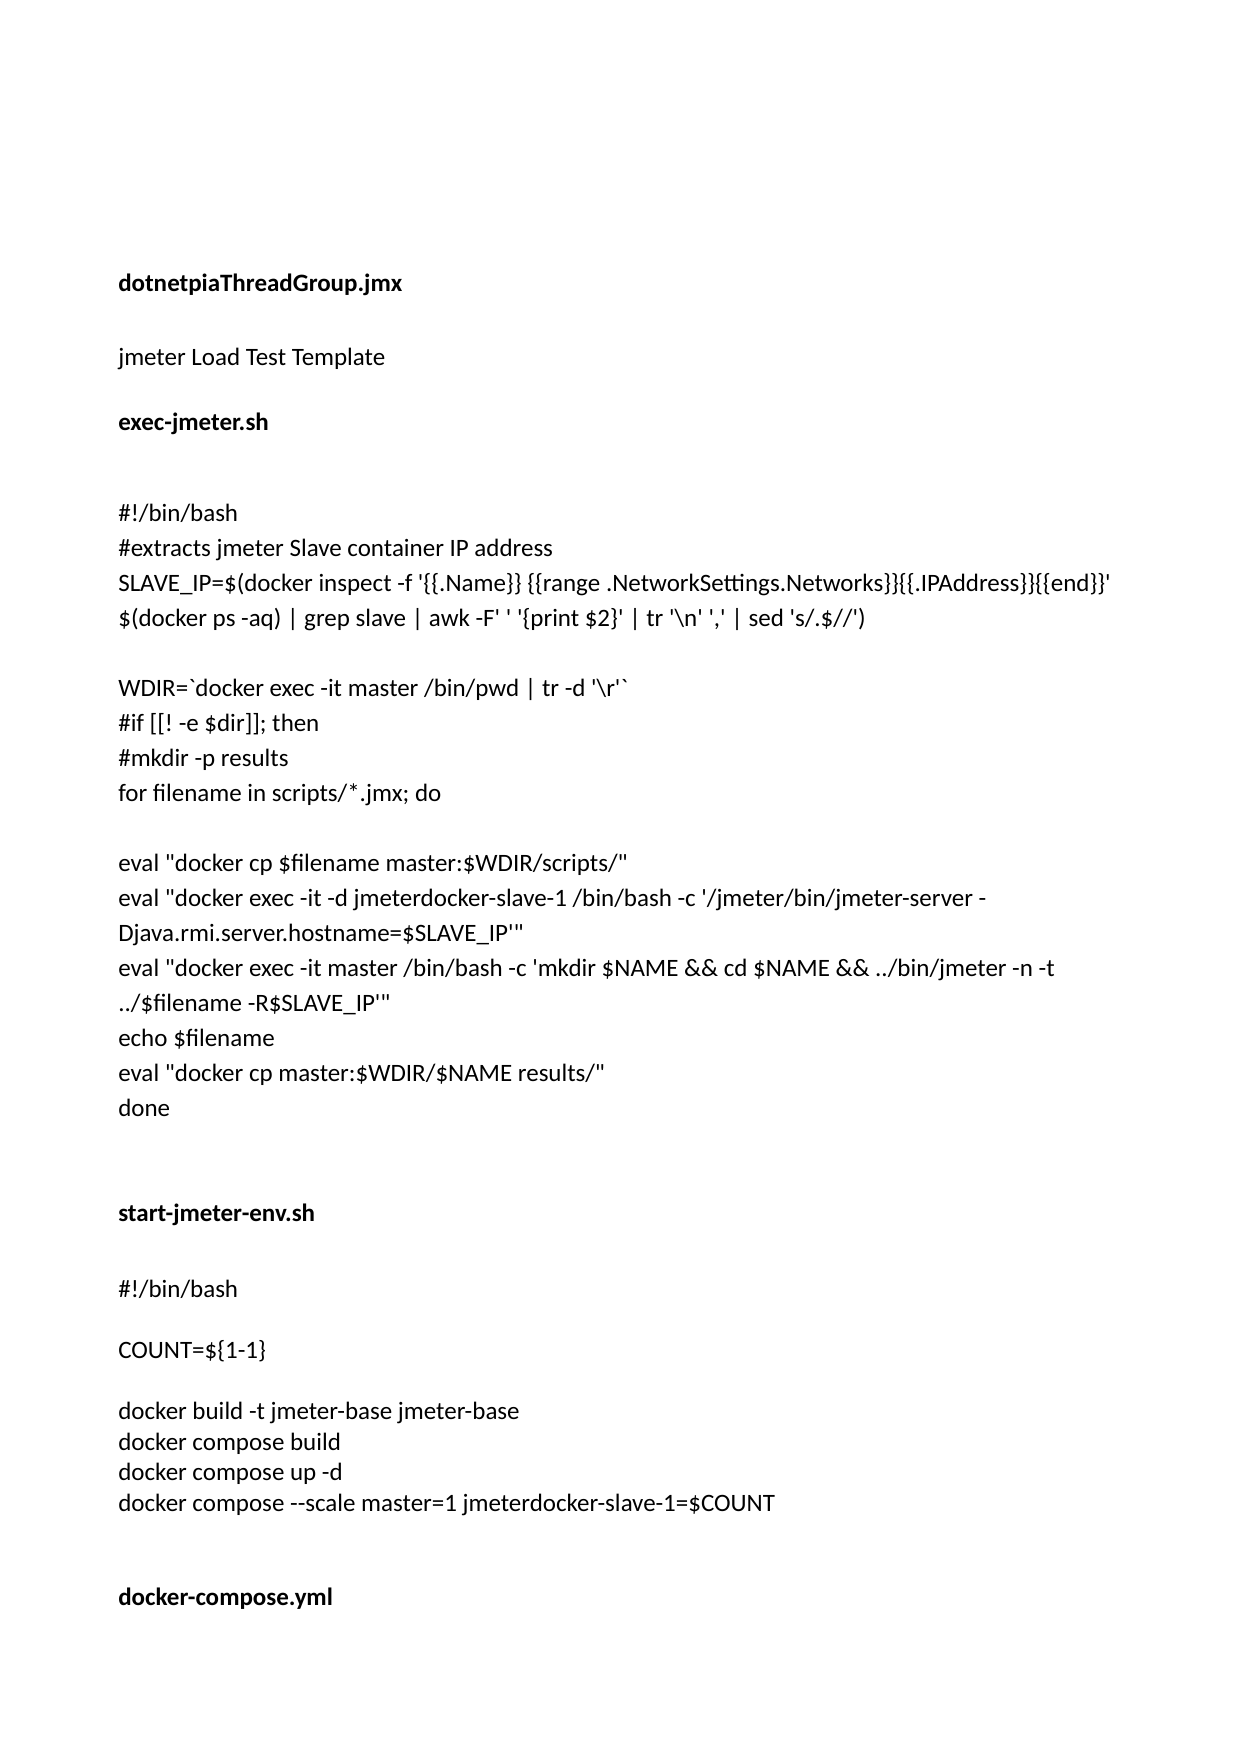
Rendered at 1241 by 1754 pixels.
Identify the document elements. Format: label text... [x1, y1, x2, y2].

text eval "docker cp master:$WDIR/$NAME results/" [118, 1057, 1122, 1088]
text eval "docker cp $filename master:$WDIR/scripts/" [118, 847, 1122, 878]
text dotnetpiaThreadGroup.jmx [118, 267, 1122, 298]
text for filename in scripts/*.jmx; do [118, 777, 1122, 808]
text jmeter Load Test Template [118, 342, 1122, 372]
text #mkdir -p results [118, 742, 1122, 773]
text done [118, 1092, 1122, 1123]
text docker build -t jmeter-base jmeter-base [118, 1395, 1122, 1426]
text #!/bin/bash [118, 1273, 1122, 1304]
text #extracts jmeter Slave container IP address [118, 532, 1122, 563]
text exec-jmeter.sh [118, 406, 1122, 436]
text docker compose build [118, 1426, 1122, 1456]
text echo $filename [118, 1022, 1122, 1053]
text docker compose --scale master=1 jmeterdocker-slave-1=$COUNT [118, 1487, 1122, 1517]
text eval "docker exec -it -d jmeterdocker-slave-1 /bin/bash -c '/jmeter/bin/jmeter-server -Djava.rmi.server.hostname=$SLAVE_IP'" [118, 882, 1122, 948]
text docker compose up -d [118, 1456, 1122, 1487]
text #!/bin/bash [118, 497, 1122, 528]
text COUNT=${1-1} [118, 1334, 1122, 1365]
text docker-compose.yml [118, 1581, 1122, 1612]
text WDIR=`docker exec -it master /bin/pwd | tr -d '\r'` [118, 672, 1122, 703]
text eval "docker exec -it master /bin/bash -c 'mkdir $NAME && cd $NAME && ../bin/jmeter -n -t ../$filename -R$SLAVE_IP'" [118, 952, 1122, 1018]
text SLAVE_IP=$(docker inspect -f '{{.Name}} {{range .NetworkSettings.Networks}}{{.IPAddress}}{{end}}' $(docker ps -aq) | grep slave | awk -F' ' '{print $2}' | tr '\n' ',' | sed 's/.$//') [118, 567, 1122, 633]
text #if [[! -e $dir]]; then [118, 707, 1122, 738]
text start-jmeter-env.sh [118, 1197, 1122, 1228]
